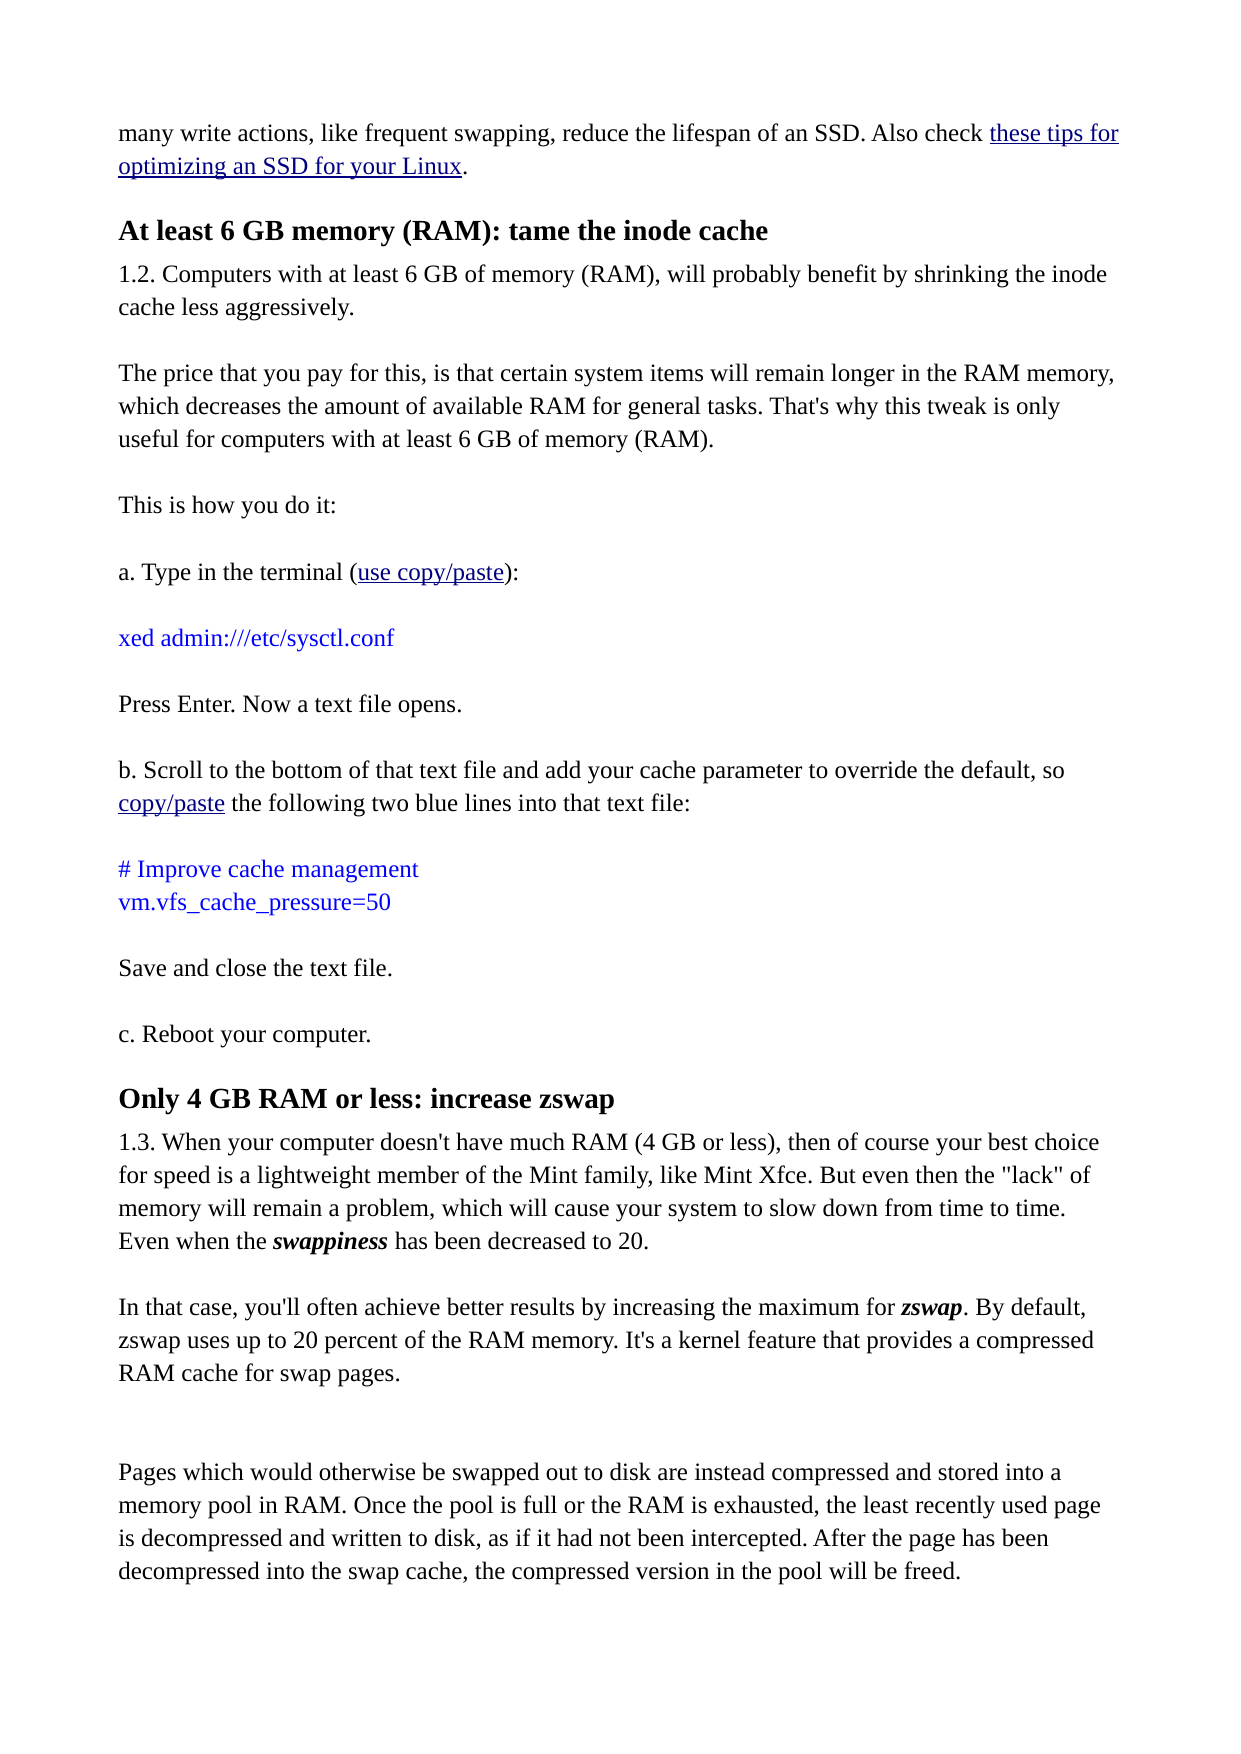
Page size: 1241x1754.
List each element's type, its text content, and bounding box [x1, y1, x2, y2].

text many write actions, like frequent swapping, reduce the lifespan of an SSD. Also check these tips for optimizing an SSD for your Linux. [118, 118, 1122, 180]
subtitle At least 6 GB memory (RAM): tame the inode cache [118, 213, 1122, 247]
text 1.3. When your computer doesn't have much RAM (4 GB or less), then of course your best choice for speed is a lightweight member of the Mint family, like Mint Xfce. But even then the "lack" of memory will remain a problem, which will cause your system to slow down from time to time. Even when the swappiness has been decreased to 20. In that case, you'll often achieve better results by increasing the maximum for zswap. By default, zswap uses up to 20 percent of the RAM memory. It's a kernel feature that provides a compressed RAM cache for swap pages. [118, 1127, 1122, 1387]
text Pages which would otherwise be swapped out to disk are instead compressed and stored into a memory pool in RAM. Once the pool is full or the RAM is exhausted, the least recently used page is decompressed and written to disk, as if it had not been intercepted. After the page has been decompressed into the swap cache, the compressed version in the pool will be freed. [118, 1391, 1122, 1618]
text 1.2. Computers with at least 6 GB of memory (RAM), will probably benefit by shrinking the inode cache less aggressively. The price that you pay for this, is that certain system items will remain longer in the RAM memory, which decreases the amount of available RAM for general tasks. That's why this tweak is only useful for computers with at least 6 GB of memory (RAM). This is how you do it: a. Type in the terminal (use copy/paste): xed admin:///etc/sysctl.conf Press Enter. Now a text file opens. [118, 259, 1122, 717]
subtitle Only 4 GB RAM or less: increase zswap [118, 1081, 1122, 1114]
text b. Scroll to the bottom of that text file and add your cache parameter to override the default, so copy/paste the following two blue lines into that text file: # Improve cache management vm.vfs_cache_pressure=50 Save and close the text file. c. Reboot your computer. [118, 755, 1122, 1048]
